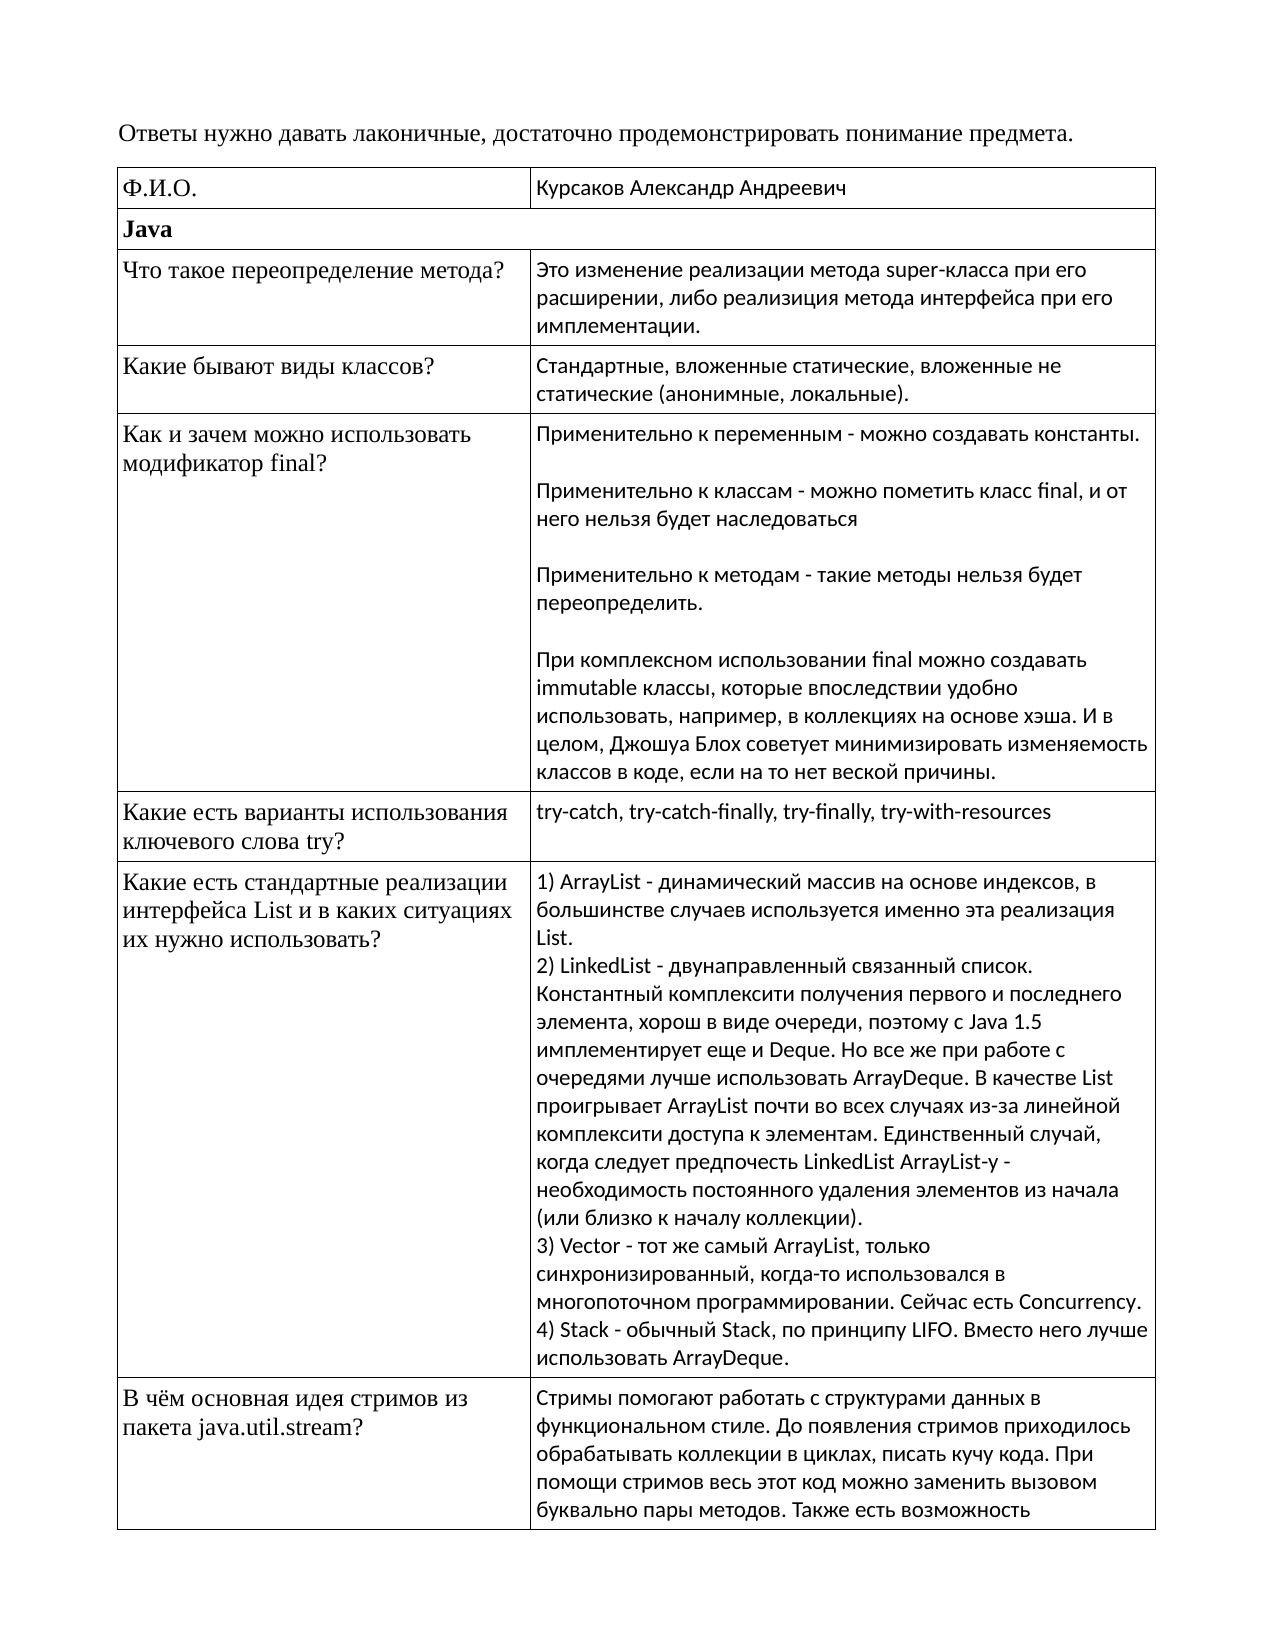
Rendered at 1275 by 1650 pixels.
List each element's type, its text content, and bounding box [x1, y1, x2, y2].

table_cell Что такое переопределение метода? [118, 250, 530, 345]
text Ответы нужно давать лаконичные, достаточно продемонстрировать понимание предмета. [118, 118, 1157, 147]
table_cell try-catch, try-catch-finally, try-finally, try-with-resources [531, 792, 1155, 861]
table_cell Это изменение реализации метода super-класса при его расширении, либо реализиция метода интерфейса при его имплементации. [531, 250, 1155, 345]
table_cell Применительно к переменным - можно создавать константы. Применительно к классам - можно пометить класс final, и от него нельзя будет наследоваться Применительно к методам - такие методы нельзя будет переопределить. При комплексном использовании final можно создавать immutable классы, которые впоследствии удобно использовать, например, в коллекциях на основе хэша. И в целом, Джошуа Блох советует минимизировать изменяемость классов в коде, если на то нет веской причины. [531, 414, 1155, 791]
table_cell Java [118, 209, 1155, 249]
table_cell Как и зачем можно использовать модификатор final? [118, 414, 530, 791]
table_cell Стандартные, вложенные статические, вложенные не статические (анонимные, локальные). [531, 346, 1155, 413]
table_cell Какие есть стандартные реализации интерфейса List и в каких ситуациях их нужно использовать? [118, 862, 530, 1377]
table_header Ф.И.О. [118, 168, 530, 208]
table_cell 1) ArrayList - динамический массив на основе индексов, в большинстве случаев используется именно эта реализация List. 2) LinkedList - двунаправленный связанный список. Константный комплексити получения первого и последнего элемента, хорош в виде очереди, поэтому с Java 1.5 имплементирует еще и Deque. Но все же при работе с очередями лучше использовать ArrayDeque. В качестве List проигрывает ArrayList почти во всех случаях из-за линейной комплексити доступа к элементам. Единственный случай, когда следует предпочесть LinkedList ArrayList-у - необходимость постоянного удаления элементов из начала (или близко к началу коллекции). 3) Vector - тот же самый ArrayList, только синхронизированный, когда-то использовался в многопоточном программировании. Сейчас есть Concurrency. 4) Stack - обычный Stack, по принципу LIFO. Вместо него лучше использовать ArrayDeque. [531, 862, 1155, 1377]
table_cell В чём основная идея стримов из пакета java.util.stream? [118, 1378, 530, 1529]
table_cell Какие есть варианты использования ключевого слова try? [118, 792, 530, 861]
table_cell Какие бывают виды классов? [118, 346, 530, 413]
table_cell Стримы помогают работать с структурами данных в функциональном стиле. До появления стримов приходилось обрабатывать коллекции в циклах, писать кучу кода. При помощи стримов весь этот код можно заменить вызовом буквально пары методов. Также есть возможность [531, 1378, 1155, 1529]
table_header Курсаков Александр Андреевич [531, 168, 1155, 208]
